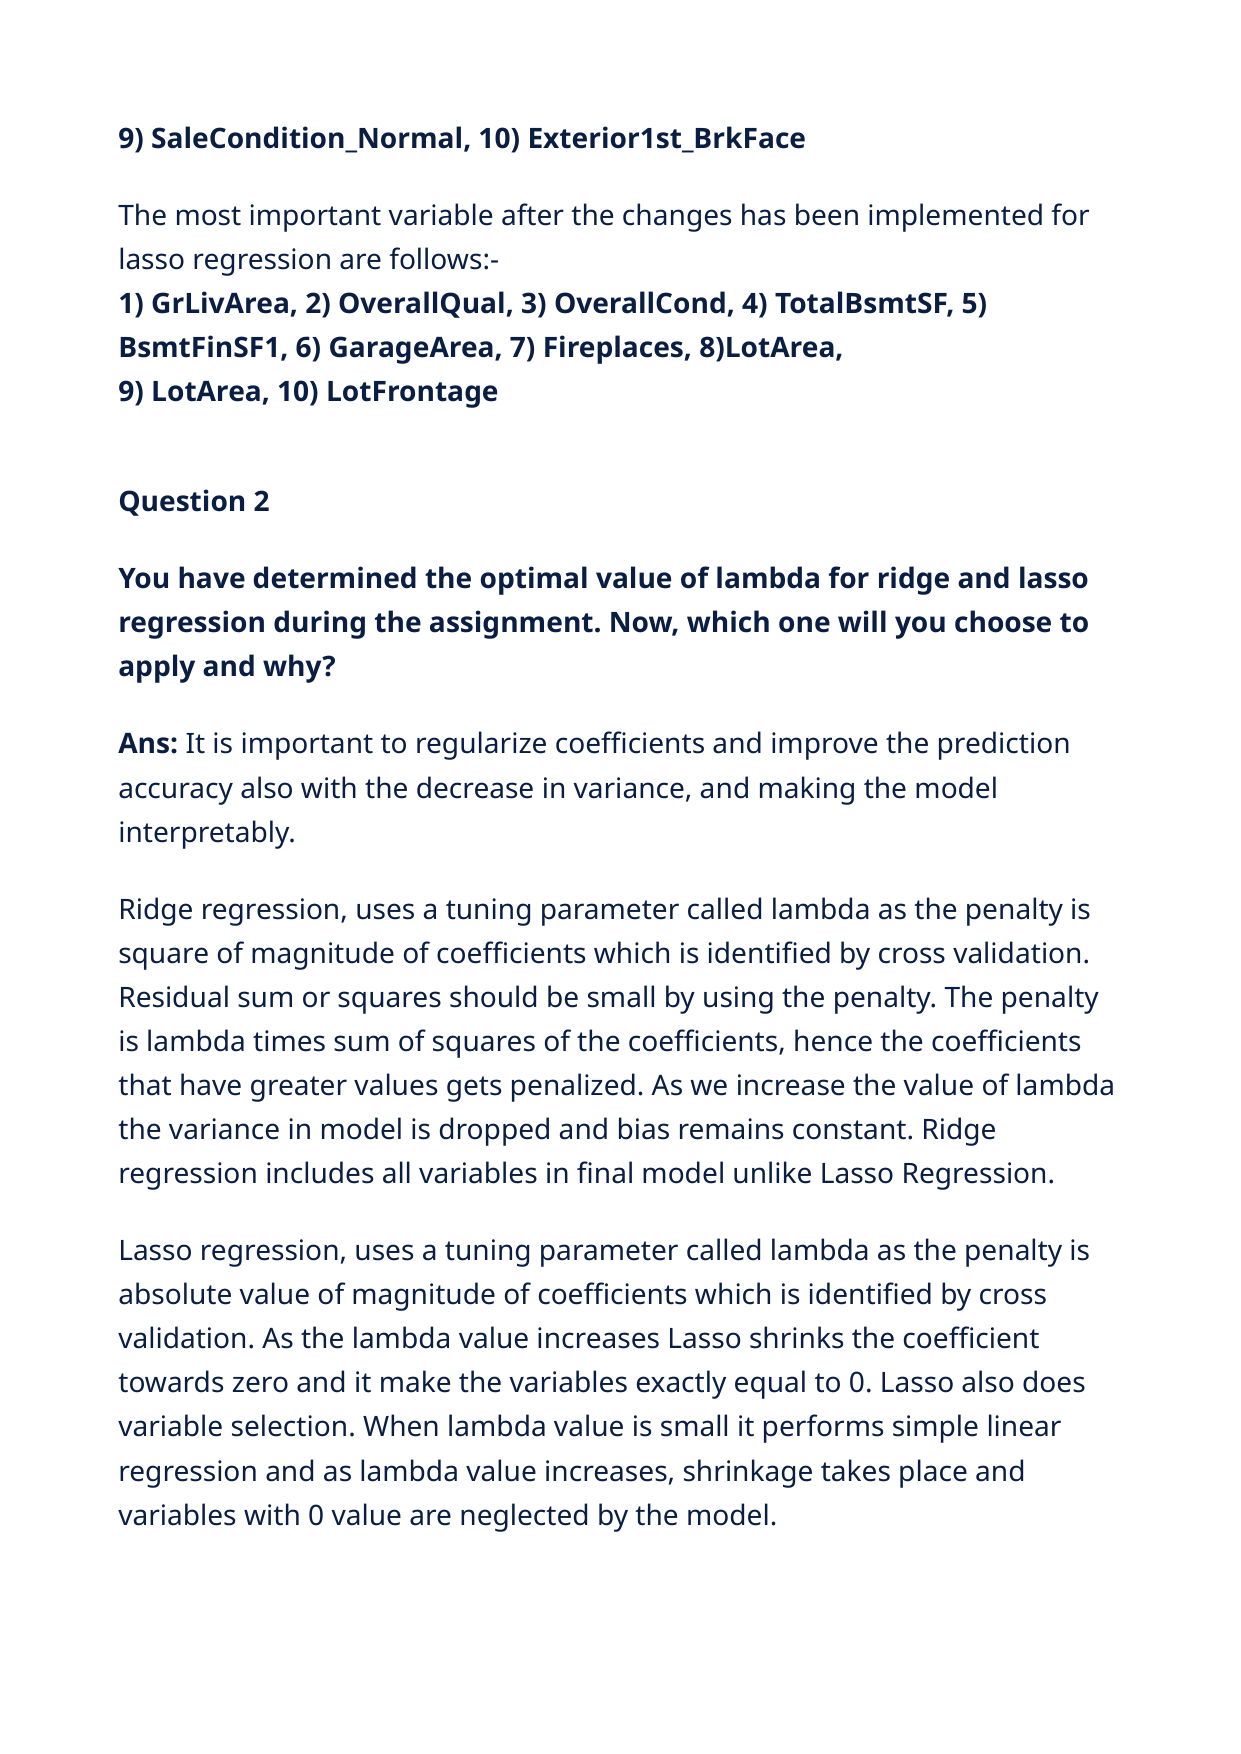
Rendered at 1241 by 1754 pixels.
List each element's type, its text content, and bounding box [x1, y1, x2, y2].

text Ridge regression, uses a tuning parameter called lambda as the penalty is square of magnitude of coefficients which is identified by cross validation. Residual sum or squares should be small by using the penalty. The penalty is lambda times sum of squares of the coefficients, hence the coefficients that have greater values gets penalized. As we increase the value of lambda the variance in model is dropped and bias remains constant. Ridge regression includes all variables in final model unlike Lasso Regression. [118, 889, 1122, 1192]
text The most important variable after the changes has been implemented for lasso regression are follows:- [118, 195, 1122, 278]
text Lasso regression, uses a tuning parameter called lambda as the penalty is absolute value of magnitude of coefficients which is identified by cross validation. As the lambda value increases Lasso shrinks the coefficient towards zero and it make the variables exactly equal to 0. Lasso also does variable selection. When lambda value is small it performs simple linear regression and as lambda value increases, shrinkage takes place and variables with 0 value are neglected by the model. [118, 1231, 1122, 1533]
text Ans: It is important to regularize coefficients and improve the prediction accuracy also with the decrease in variance, and making the model interpretably. [118, 724, 1122, 850]
text 1) GrLivArea, 2) OverallQual, 3) OverallCond, 4) TotalBsmtSF, 5) BsmtFinSF1, 6) GarageArea, 7) Fireplaces, 8)LotArea, [118, 283, 1122, 366]
text Question 2 [118, 482, 1122, 520]
text 9) LotArea, 10) LotFrontage [118, 371, 1122, 410]
text You have determined the optimal value of lambda for ridge and lasso regression during the assignment. Now, which one will you choose to apply and why? [118, 559, 1122, 685]
text 9) SaleCondition_Normal, 10) Exterior1st_BrkFace [118, 118, 1122, 156]
